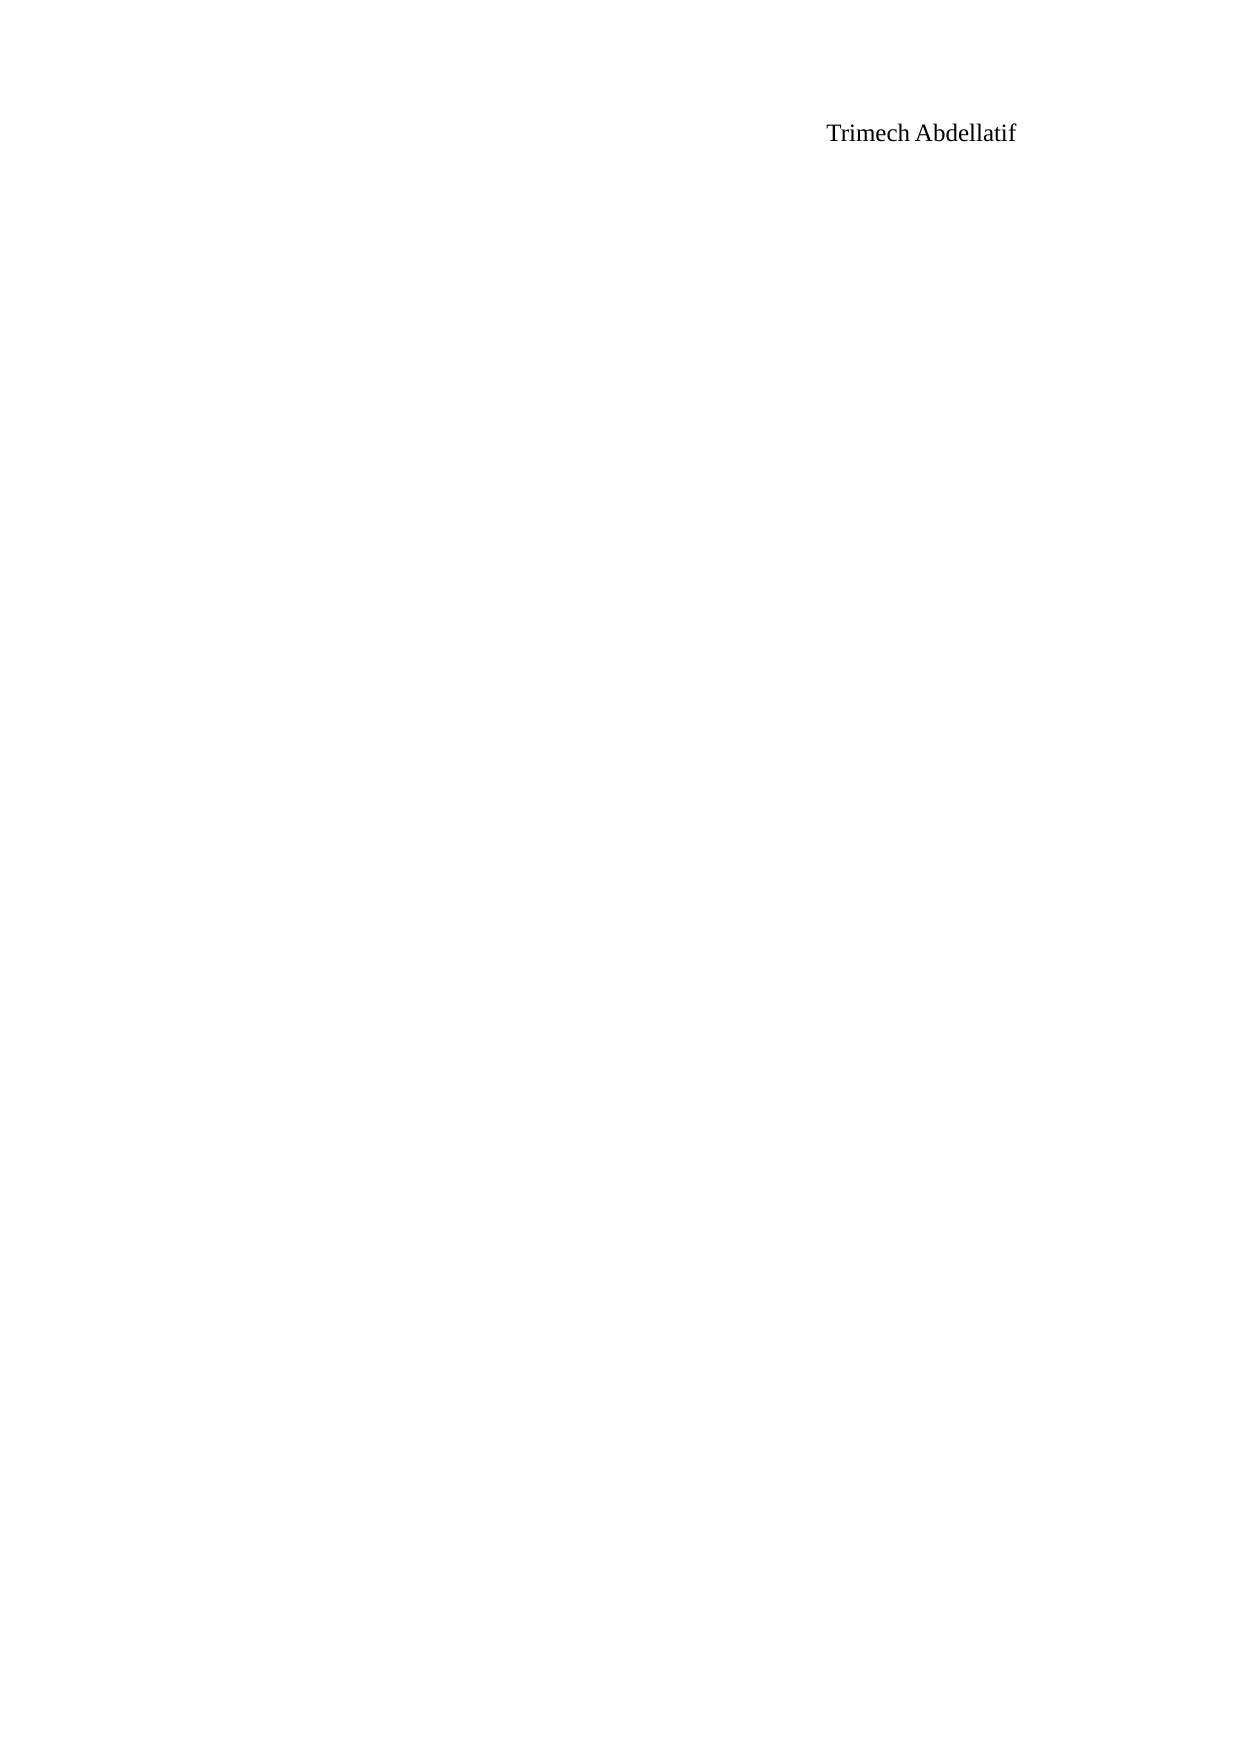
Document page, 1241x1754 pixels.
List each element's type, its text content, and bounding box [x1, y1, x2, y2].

table_cell Trimech Abdellatif [89, 118, 1153, 176]
